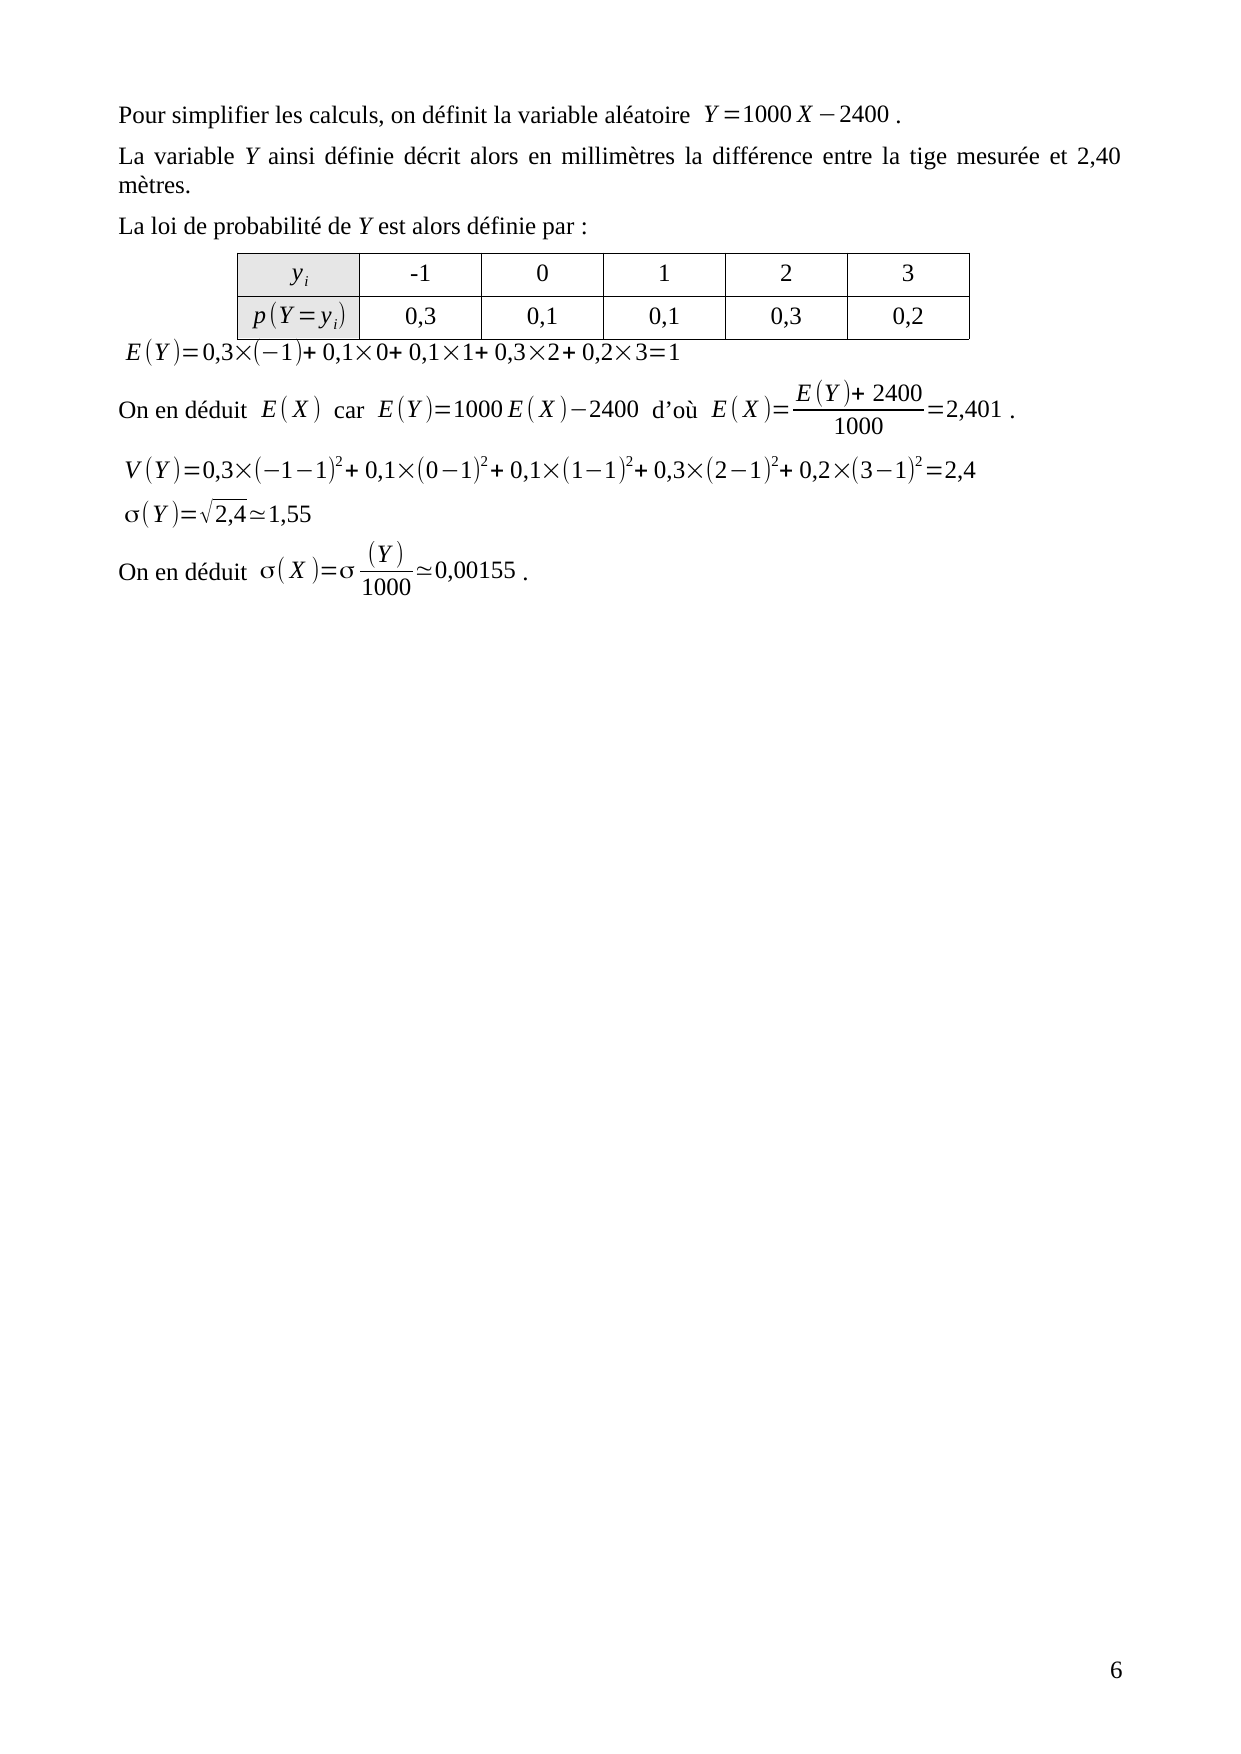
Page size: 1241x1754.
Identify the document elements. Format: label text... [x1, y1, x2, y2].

table_cell 0,1 [482, 297, 603, 338]
table_cell 0,3 [360, 297, 481, 338]
text La variable Y ainsi définie décrit alors en millimètres la différence entre la tige mesurée et 2,40 mètres. [118, 141, 1122, 199]
table_header -1 [360, 254, 481, 296]
table_header 2 [726, 254, 847, 296]
table_header 1 [604, 254, 725, 296]
text La loi de probabilité de Y est alors définie par : [118, 211, 1122, 240]
table_cell 0,2 [848, 297, 969, 338]
table_cell 0,3 [726, 297, 847, 338]
table_cell 0,1 [604, 297, 725, 338]
text On en déduit car d’où . [118, 380, 1122, 440]
table_cell [238, 297, 359, 338]
text On en déduit . [118, 541, 1122, 601]
table_header 0 [482, 254, 603, 296]
table_header [238, 254, 359, 296]
text Pour simplifier les calculs, on définit la variable aléatoire . [118, 100, 1122, 129]
table_header 3 [848, 254, 969, 296]
